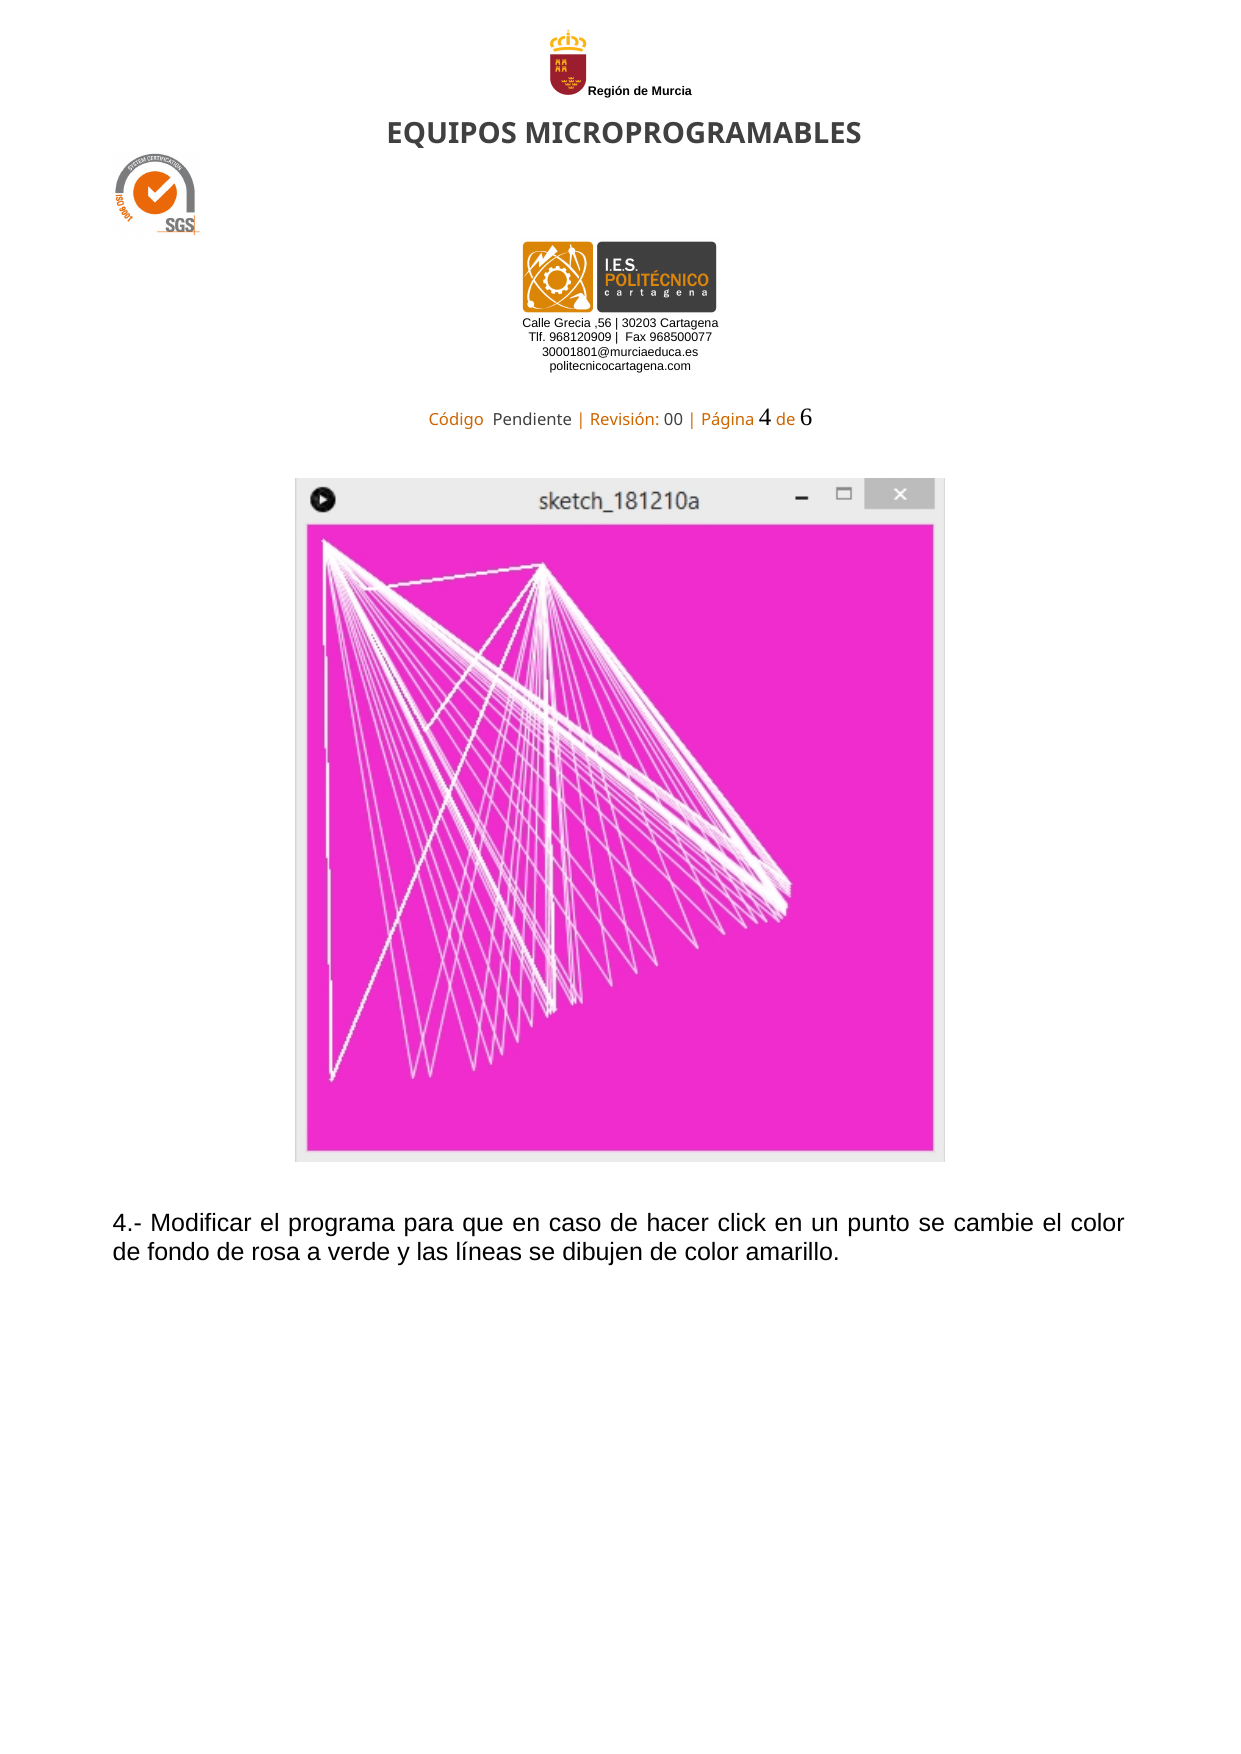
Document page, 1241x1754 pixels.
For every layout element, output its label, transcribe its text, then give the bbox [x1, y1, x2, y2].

picture [112, 151, 202, 238]
text 4.- Modificar el programa para que en caso de hacer click en un punto se cambie el color de fondo de rosa a verde y las líneas se dibujen de color amarillo. [112, 1208, 1128, 1266]
picture [519, 237, 721, 316]
picture [295, 478, 945, 1162]
